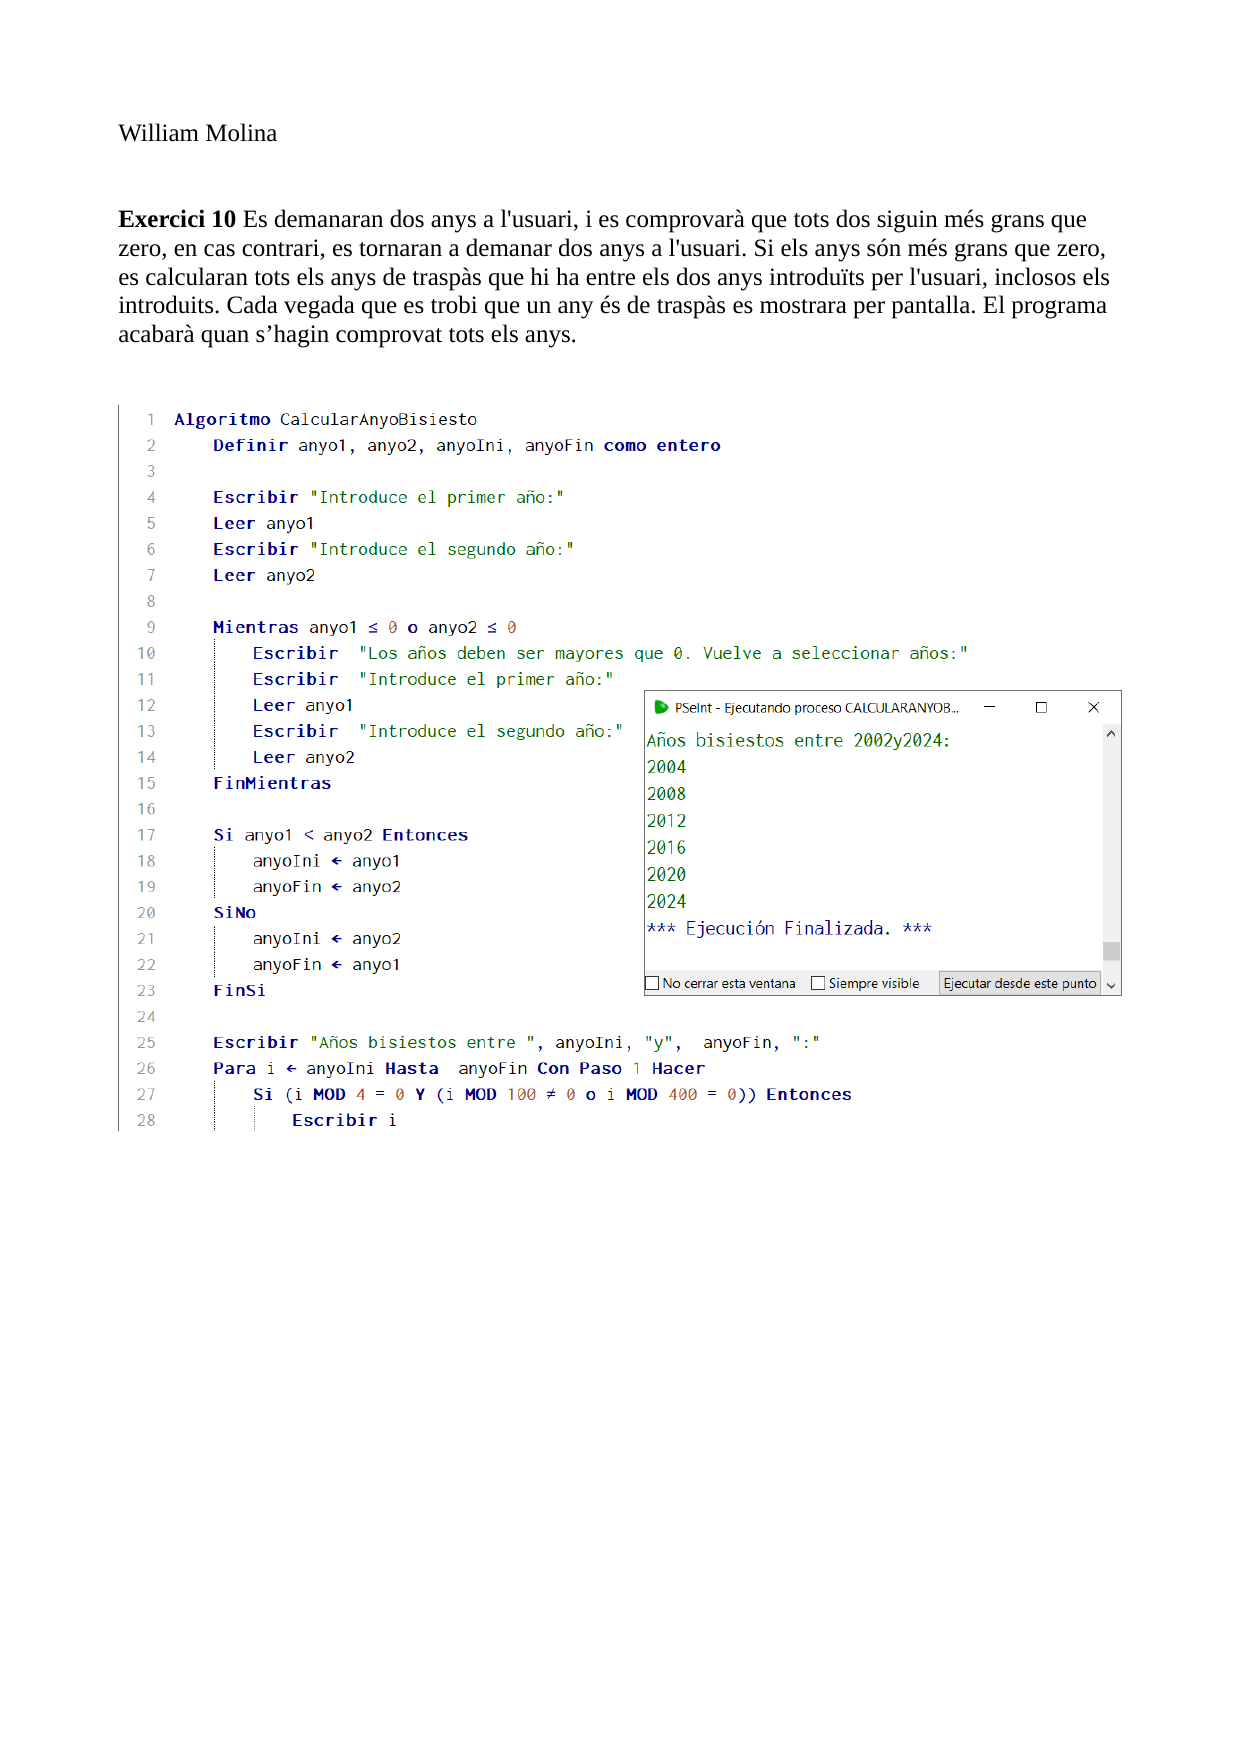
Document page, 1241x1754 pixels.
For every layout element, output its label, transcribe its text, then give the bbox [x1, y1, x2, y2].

text Exercici 10 Es demanaran dos anys a l'usuari, i es comprovarà que tots dos siguin més grans que zero, en cas contrari, es tornaran a demanar dos anys a l'usuari. Si els anys són més grans que zero, es calcularan tots els anys de traspàs que hi ha entre els dos anys introduïts per l'usuari, inclosos els introduits. Cada vegada que es trobi que un any és de traspàs es mostrara per pantalla. El programa acabarà quan s’hagin comprovat tots els anys. [118, 204, 1122, 348]
picture [118, 405, 1123, 1131]
text William Molina [118, 118, 1122, 147]
